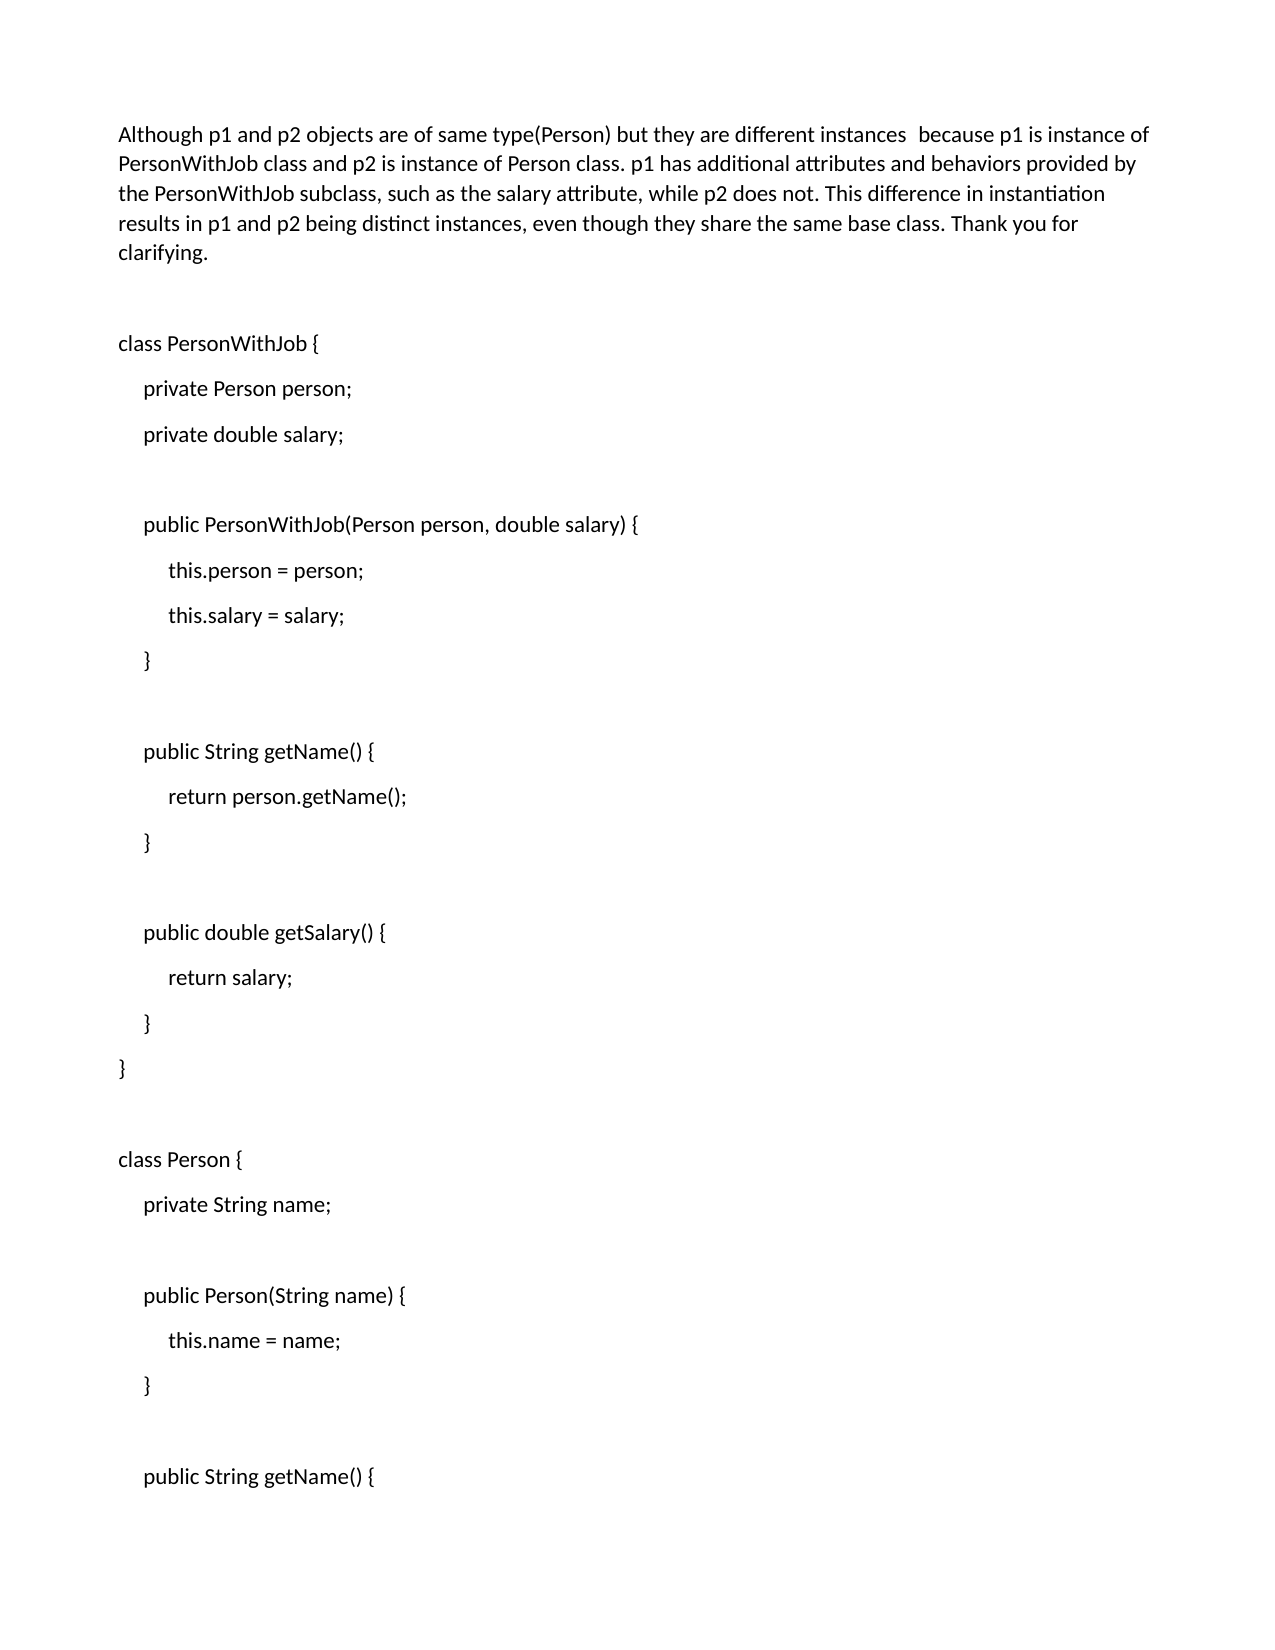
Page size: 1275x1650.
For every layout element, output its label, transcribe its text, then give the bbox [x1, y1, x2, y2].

text return person.getName(); [118, 781, 1157, 810]
text public String getName() { [118, 735, 1157, 765]
text } [118, 1052, 1157, 1082]
text } [118, 1370, 1157, 1399]
text } [118, 1007, 1157, 1037]
text public String getName() { [118, 1460, 1157, 1490]
text this.name = name; [118, 1324, 1157, 1354]
text class Person { [118, 1143, 1157, 1173]
text this.person = person; [118, 554, 1157, 584]
text public double getSalary() { [118, 917, 1157, 946]
text public PersonWithJob(Person person, double salary) { [118, 509, 1157, 538]
text } [118, 645, 1157, 674]
text public Person(String name) { [118, 1279, 1157, 1309]
text private String name; [118, 1188, 1157, 1218]
text private double salary; [118, 418, 1157, 448]
text class PersonWithJob { [118, 327, 1157, 357]
text } [118, 826, 1157, 856]
text return salary; [118, 962, 1157, 992]
text Although p1 and p2 objects are of same type(Person) but they are different instances because p1 is instance of PersonWithJob class and p2 is instance of Person class. p1 has additional attributes and behaviors provided by the PersonWithJob subclass, such as the salary attribute, while p2 does not. This difference in instantiation results in p1 and p2 being distinct instances, even though they share the same base class. Thank you for clarifying. [118, 118, 1157, 267]
text private Person person; [118, 373, 1157, 402]
text this.salary = salary; [118, 599, 1157, 629]
